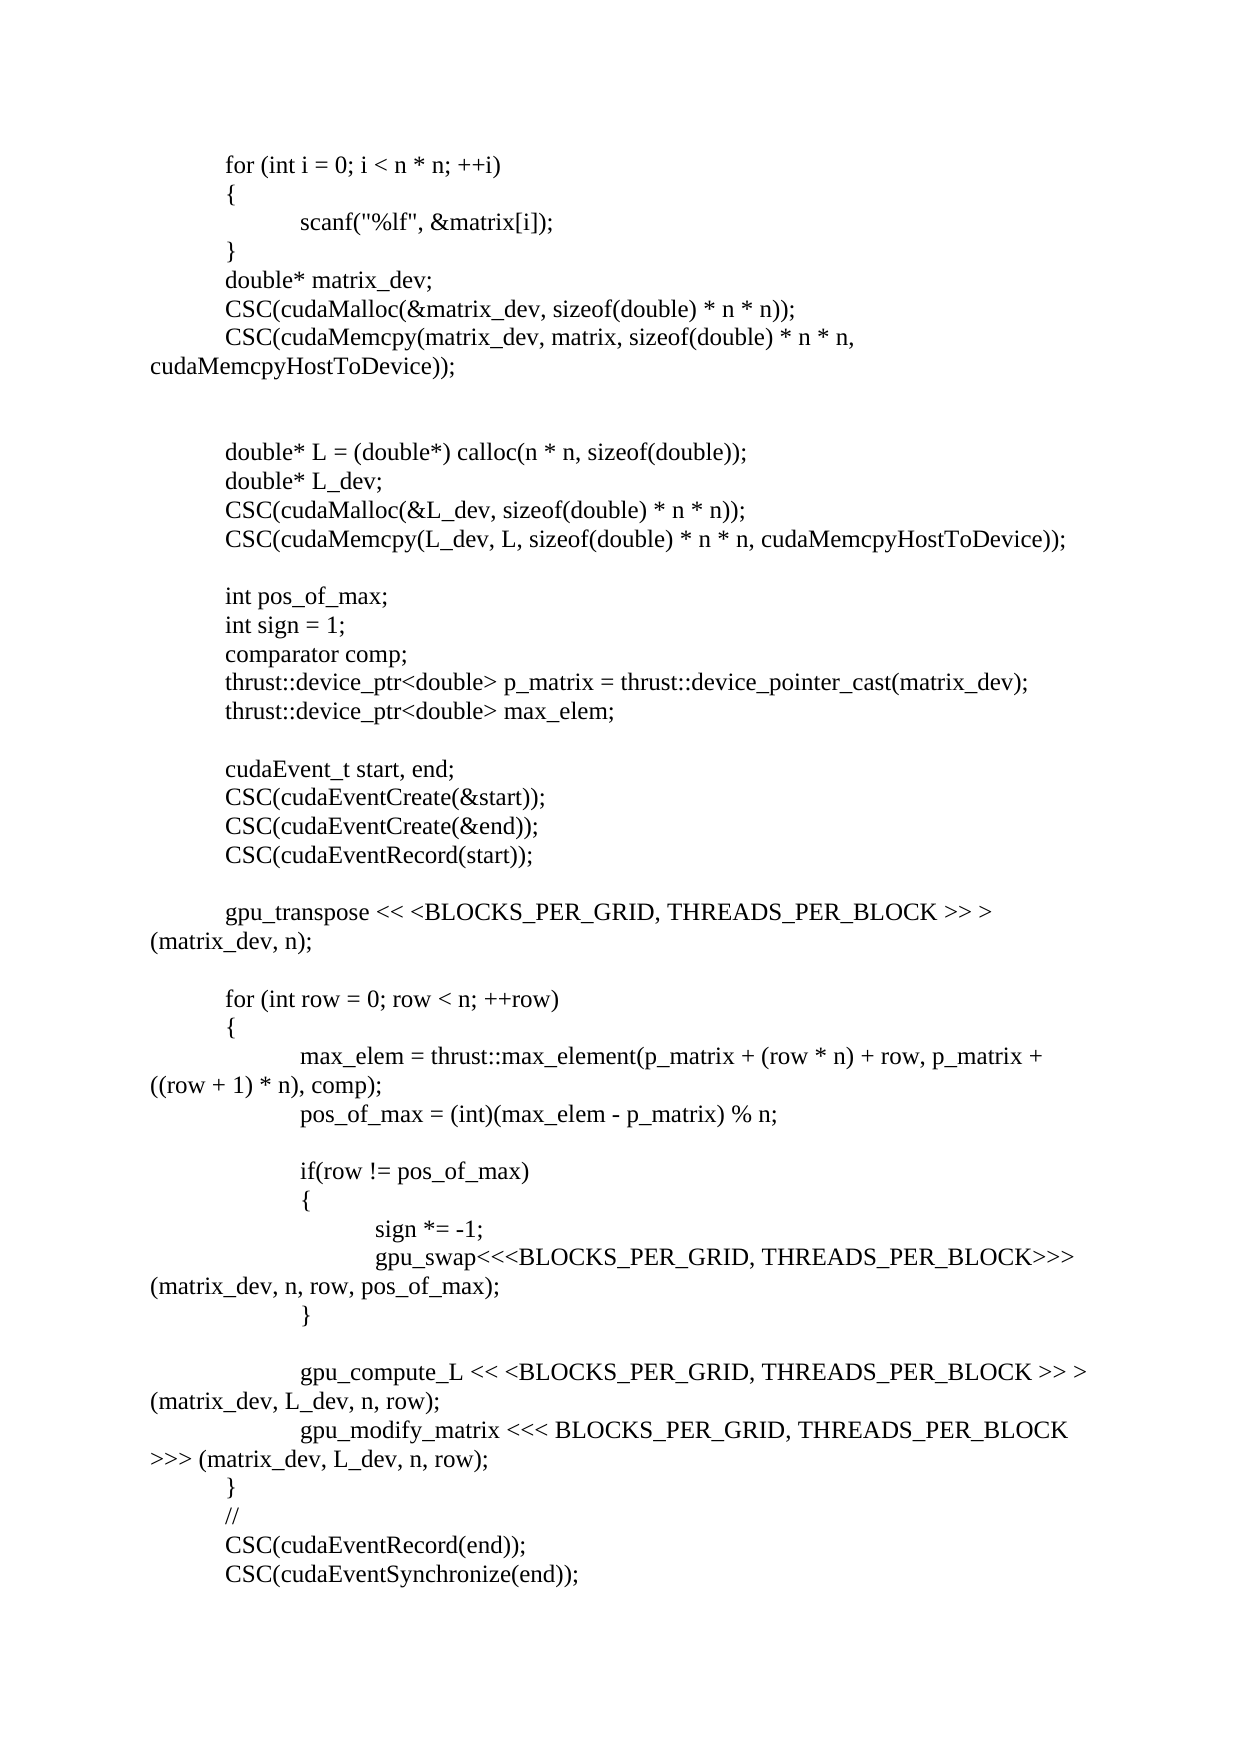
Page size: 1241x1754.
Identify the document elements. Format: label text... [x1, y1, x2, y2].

text gpu_modify_matrix <<< BLOCKS_PER_GRID, THREADS_PER_BLOCK >>> (matrix_dev, L_dev, n, row); [150, 1415, 1090, 1472]
text scanf("%lf", &matrix[i]); [150, 207, 1090, 236]
text comparator comp; [150, 639, 1090, 667]
text thrust::device_ptr<double> max_elem; [150, 696, 1090, 725]
text CSC(cudaMemcpy(L_dev, L, sizeof(double) * n * n, cudaMemcpyHostToDevice)); [150, 524, 1090, 552]
text for (int row = 0; row < n; ++row) [150, 984, 1090, 1012]
text CSC(cudaMalloc(&matrix_dev, sizeof(double) * n * n)); [150, 294, 1090, 322]
text } [150, 1472, 1090, 1501]
text CSC(cudaMalloc(&L_dev, sizeof(double) * n * n)); [150, 495, 1090, 524]
text for (int i = 0; i < n * n; ++i) [150, 150, 1090, 179]
text } [150, 1300, 1090, 1329]
text // [150, 1501, 1090, 1530]
text gpu_transpose << <BLOCKS_PER_GRID, THREADS_PER_BLOCK >> > (matrix_dev, n); [150, 897, 1090, 955]
text } [150, 236, 1090, 265]
text if(row != pos_of_max) [150, 1156, 1090, 1185]
text int sign = 1; [150, 610, 1090, 639]
text cudaEvent_t start, end; [150, 754, 1090, 782]
text pos_of_max = (int)(max_elem - p_matrix) % n; [150, 1099, 1090, 1127]
text CSC(cudaEventCreate(&end)); [150, 811, 1090, 840]
text CSC(cudaMemcpy(matrix_dev, matrix, sizeof(double) * n * n, cudaMemcpyHostToDevice)); [150, 322, 1090, 380]
text CSC(cudaEventSynchronize(end)); [150, 1559, 1090, 1587]
text { [150, 1012, 1090, 1041]
text { [150, 1185, 1090, 1214]
text double* L_dev; [150, 466, 1090, 495]
text max_elem = thrust::max_element(p_matrix + (row * n) + row, p_matrix + ((row + 1) * n), comp); [150, 1041, 1090, 1099]
text double* matrix_dev; [150, 265, 1090, 294]
text gpu_swap<<<BLOCKS_PER_GRID, THREADS_PER_BLOCK>>> (matrix_dev, n, row, pos_of_max); [150, 1242, 1090, 1300]
text CSC(cudaEventCreate(&start)); [150, 782, 1090, 811]
text thrust::device_ptr<double> p_matrix = thrust::device_pointer_cast(matrix_dev); [150, 667, 1090, 696]
text double* L = (double*) calloc(n * n, sizeof(double)); [150, 437, 1090, 466]
text { [150, 179, 1090, 207]
text int pos_of_max; [150, 581, 1090, 610]
text CSC(cudaEventRecord(end)); [150, 1530, 1090, 1559]
text CSC(cudaEventRecord(start)); [150, 840, 1090, 869]
text sign *= -1; [150, 1214, 1090, 1242]
text gpu_compute_L << <BLOCKS_PER_GRID, THREADS_PER_BLOCK >> > (matrix_dev, L_dev, n, row); [150, 1357, 1090, 1415]
